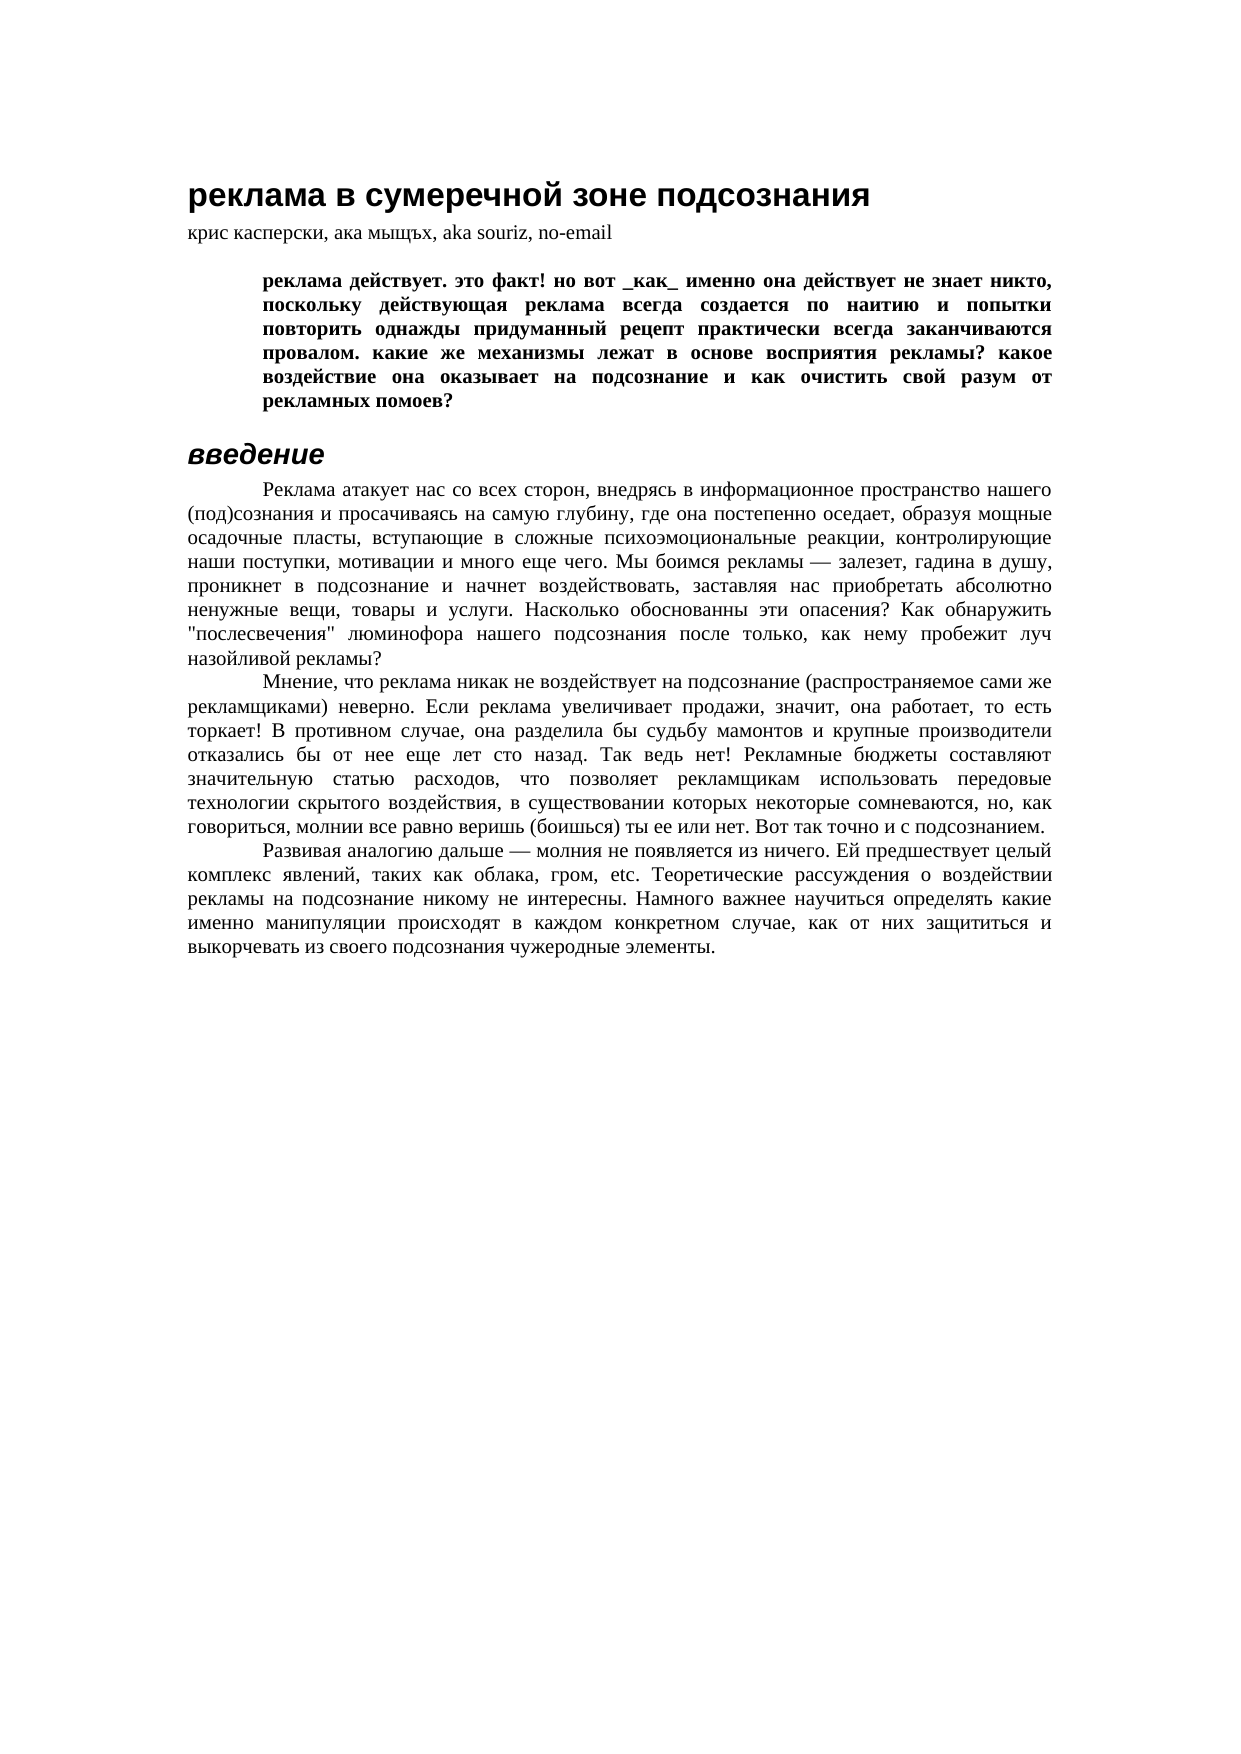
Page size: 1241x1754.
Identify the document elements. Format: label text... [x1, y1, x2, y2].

text крис касперски, ака мыщъх, aka souriz, no-email [187, 220, 1053, 244]
text реклама действует. это факт! но вот _как_ именно она действует не знает никто, поскольку действующая реклама всегда создается по наитию и попытки повторить однажды придуманный рецепт практически всегда заканчиваются провалом. какие же механизмы лежат в основе восприятия рекламы? какое воздействие она оказывает на подсознание и как очистить свой разум от рекламных помоев? [262, 268, 1053, 412]
subtitle введение [187, 437, 1053, 471]
text Развивая аналогию дальше — молния не появляется из ничего. Ей предшествует целый комплекс явлений, таких как облака, гром, etc. Теоретические рассуждения о воздействии рекламы на подсознание никому не интересны. Намного важнее научиться определять какие именно манипуляции происходят в каждом конкретном случае, как от них защититься и выкорчевать из своего подсознания чужеродные элементы. [187, 838, 1053, 958]
subtitle реклама в сумеречной зоне подсознания [187, 175, 1053, 213]
text Реклама атакует нас со всех сторон, внедрясь в информационное пространство нашего (под)сознания и просачиваясь на самую глубину, где она постепенно оседает, образуя мощные осадочные пласты, вступающие в сложные психоэмоциональные реакции, контролирующие наши поступки, мотивации и много еще чего. Мы боимся рекламы — залезет, гадина в душу, проникнет в подсознание и начнет воздействовать, заставляя нас приобретать абсолютно ненужные вещи, товары и услуги. Насколько обоснованны эти опасения? Как обнаружить "послесвечения" люминофора нашего подсознания после только, как нему пробежит луч назойливой рекламы? [187, 477, 1053, 669]
text Мнение, что реклама никак не воздействует на подсознание (распространяемое сами же рекламщиками) неверно. Если реклама увеличивает продажи, значит, она работает, то есть торкает! В противном случае, она разделила бы судьбу мамонтов и крупные производители отказались бы от нее еще лет сто назад. Так ведь нет! Рекламные бюджеты составляют значительную статью расходов, что позволяет рекламщикам использовать передовые технологии скрытого воздействия, в существовании которых некоторые сомневаются, но, как говориться, молнии все равно веришь (боишься) ты ее или нет. Вот так точно и с подсознанием. [187, 669, 1053, 838]
